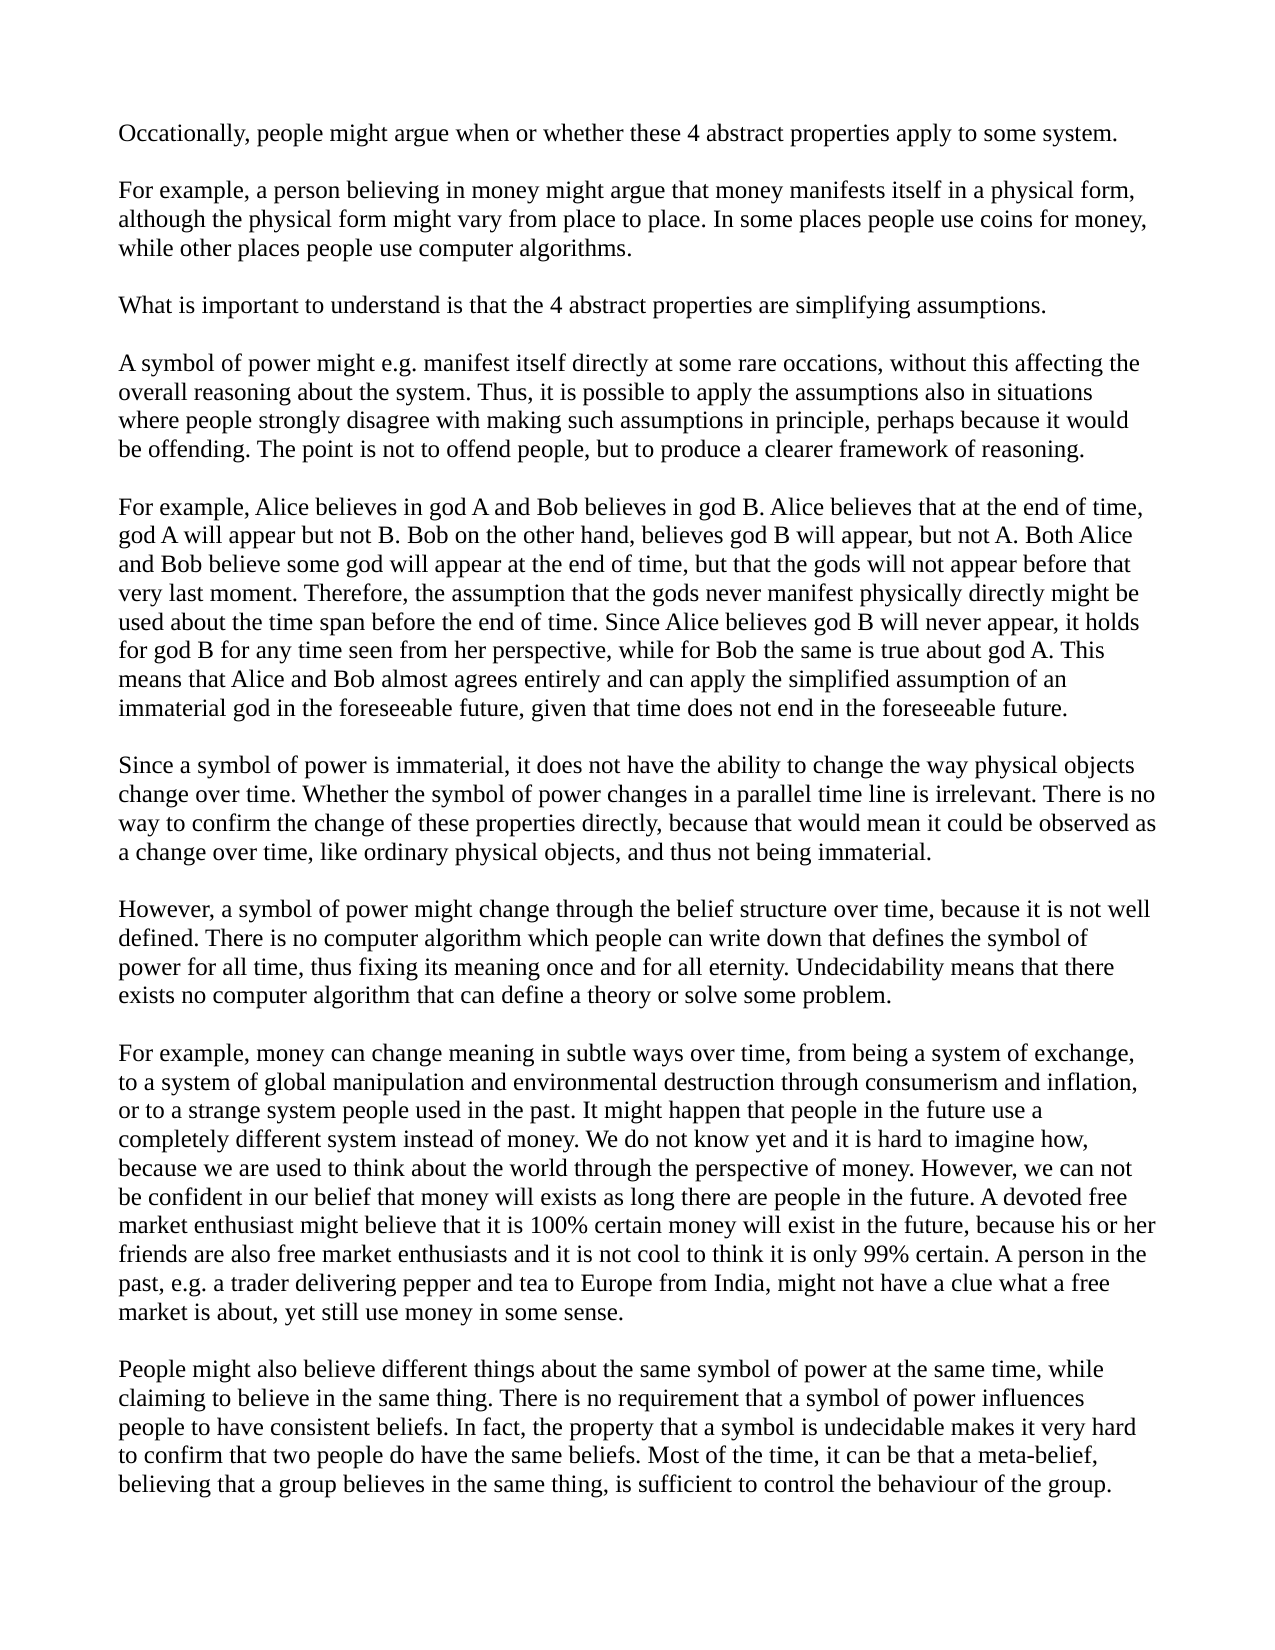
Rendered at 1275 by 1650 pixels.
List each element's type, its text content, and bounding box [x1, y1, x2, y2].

text A symbol of power might e.g. manifest itself directly at some rare occations, without this affecting the overall reasoning about the system. Thus, it is possible to apply the assumptions also in situations where people strongly disagree with making such assumptions in principle, perhaps because it would be offending. The point is not to offend people, but to produce a clearer framework of reasoning. [118, 348, 1157, 463]
text Since a symbol of power is immaterial, it does not have the ability to change the way physical objects change over time. Whether the symbol of power changes in a parallel time line is irrelevant. There is no way to confirm the change of these properties directly, because that would mean it could be observed as a change over time, like ordinary physical objects, and thus not being immaterial. [118, 751, 1157, 866]
text What is important to understand is that the 4 abstract properties are simplifying assumptions. [118, 291, 1157, 319]
text Occationally, people might argue when or whether these 4 abstract properties apply to some system. [118, 118, 1157, 147]
text However, a symbol of power might change through the belief structure over time, because it is not well defined. There is no computer algorithm which people can write down that defines the symbol of power for all time, thus fixing its meaning once and for all eternity. Undecidability means that there exists no computer algorithm that can define a theory or solve some problem. [118, 894, 1157, 1009]
text People might also believe different things about the same symbol of power at the same time, while claiming to believe in the same thing. There is no requirement that a symbol of power influences people to have consistent beliefs. In fact, the property that a symbol is undecidable makes it very hard to confirm that two people do have the same beliefs. Most of the time, it can be that a meta-belief, believing that a group believes in the same thing, is sufficient to control the behaviour of the group. [118, 1354, 1157, 1498]
text For example, money can change meaning in subtle ways over time, from being a system of exchange, to a system of global manipulation and environmental destruction through consumerism and inflation, or to a strange system people used in the past. It might happen that people in the future use a completely different system instead of money. We do not know yet and it is hard to imagine how, because we are used to think about the world through the perspective of money. However, we can not be confident in our belief that money will exists as long there are people in the future. A devoted free market enthusiast might believe that it is 100% certain money will exist in the future, because his or her friends are also free market enthusiasts and it is not cool to think it is only 99% certain. A person in the past, e.g. a trader delivering pepper and tea to Europe from India, might not have a clue what a free market is about, yet still use money in some sense. [118, 1038, 1157, 1326]
text For example, a person believing in money might argue that money manifests itself in a physical form, although the physical form might vary from place to place. In some places people use coins for money, while other places people use computer algorithms. [118, 176, 1157, 262]
text For example, Alice believes in god A and Bob believes in god B. Alice believes that at the end of time, god A will appear but not B. Bob on the other hand, believes god B will appear, but not A. Both Alice and Bob believe some god will appear at the end of time, but that the gods will not appear before that very last moment. Therefore, the assumption that the gods never manifest physically directly might be used about the time span before the end of time. Since Alice believes god B will never appear, it holds for god B for any time seen from her perspective, while for Bob the same is true about god A. This means that Alice and Bob almost agrees entirely and can apply the simplified assumption of an immaterial god in the foreseeable future, given that time does not end in the foreseeable future. [118, 492, 1157, 722]
